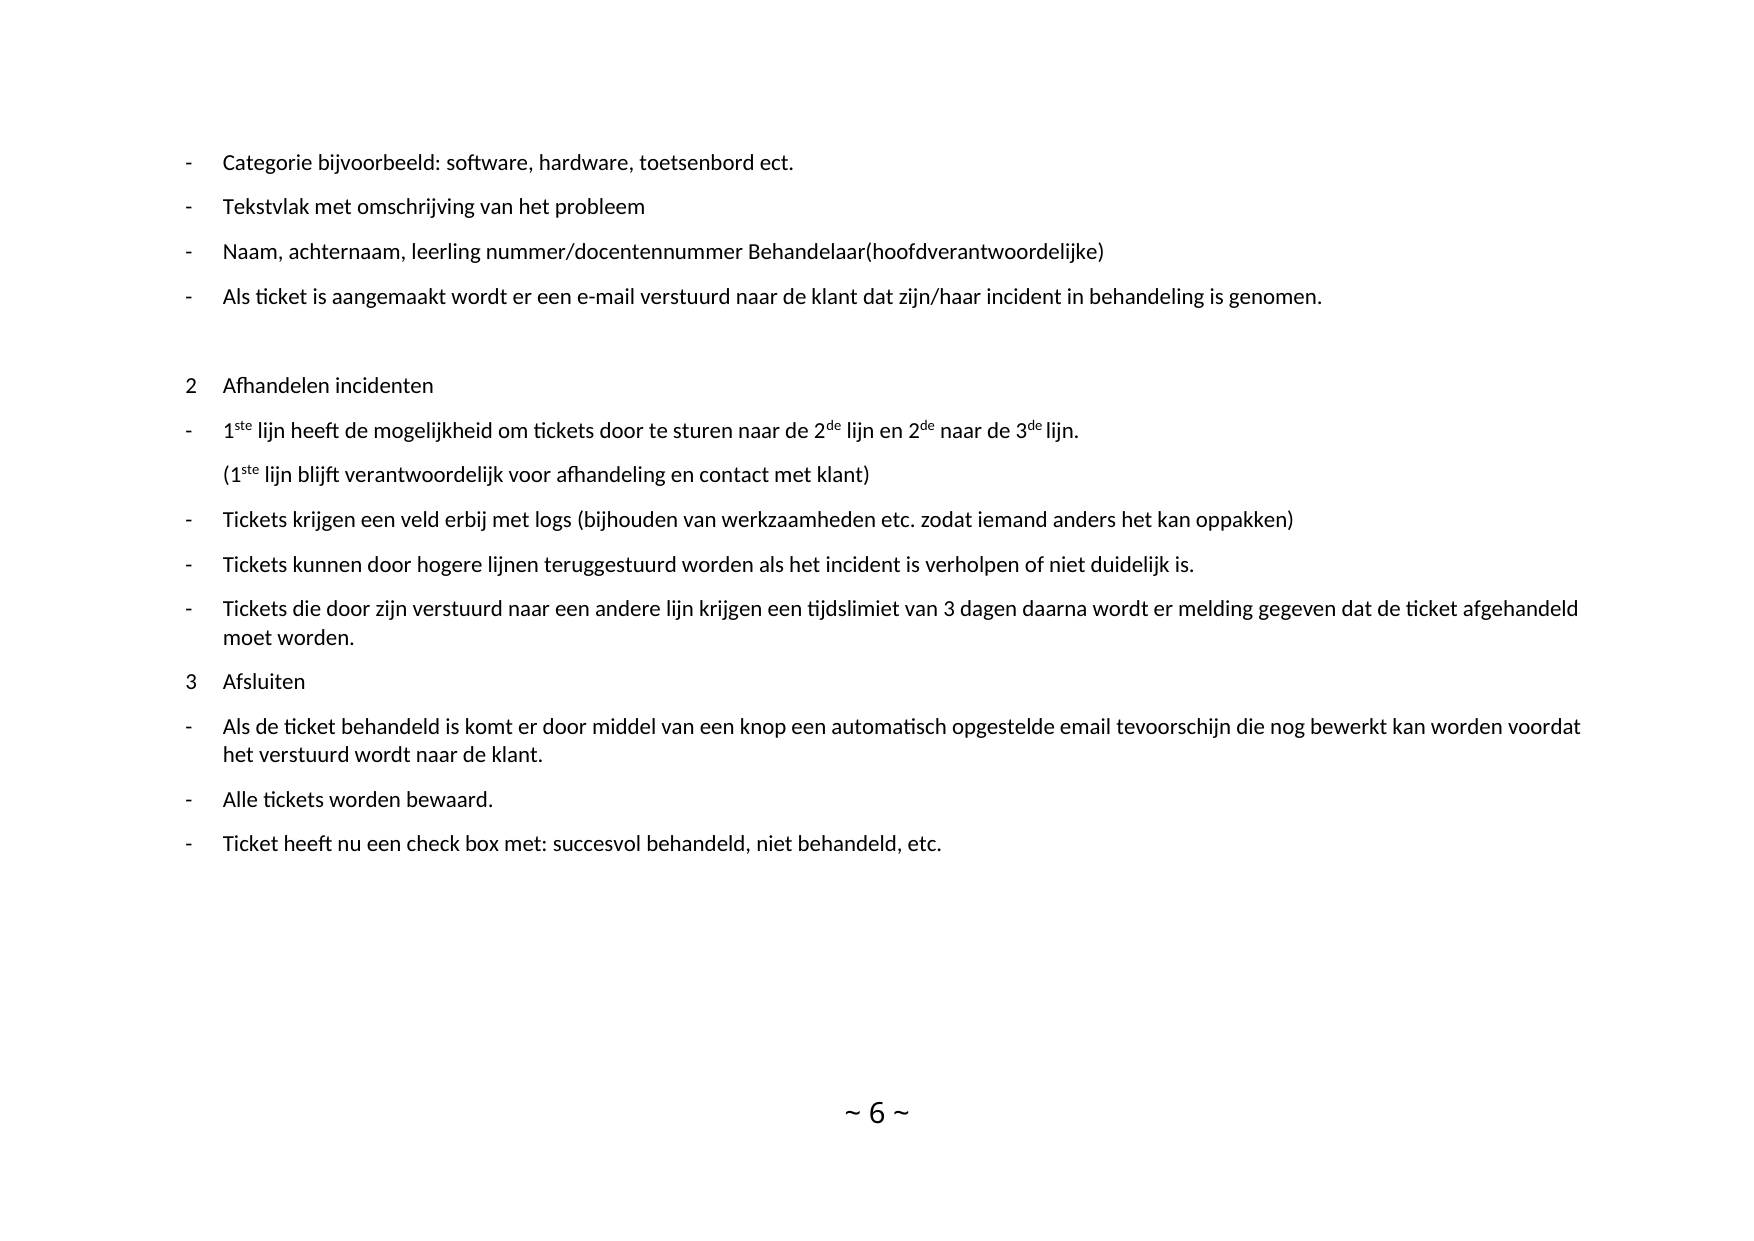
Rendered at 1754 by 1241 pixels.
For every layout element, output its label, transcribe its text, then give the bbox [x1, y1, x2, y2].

list Tickets die door zijn verstuurd naar een andere lijn krijgen een tijdslimiet van 3 dagen daarna wordt er melding gegeven dat de ticket afgehandeld moet worden. [185, 594, 1606, 651]
list Afsluiten [185, 667, 1606, 695]
list Naam, achternaam, leerling nummer/docentennummer Behandelaar(hoofdverantwoordelijke) [185, 237, 1606, 265]
list Als de ticket behandeld is komt er door middel van een knop een automatisch opgestelde email tevoorschijn die nog bewerkt kan worden voordat het verstuurd wordt naar de klant. [185, 712, 1606, 768]
list Afhandelen incidenten [185, 371, 1606, 399]
list Tekstvlak met omschrijving van het probleem [185, 192, 1606, 220]
list Categorie bijvoorbeeld: software, hardware, toetsenbord ect. [185, 148, 1606, 176]
list 1ste lijn heeft de mogelijkheid om tickets door te sturen naar de 2de lijn en 2de naar de 3de lijn. [185, 416, 1606, 444]
list Ticket heeft nu een check box met: succesvol behandeld, niet behandeld, etc. [185, 829, 1606, 857]
list Tickets krijgen een veld erbij met logs (bijhouden van werkzaamheden etc. zodat iemand anders het kan oppakken) [185, 505, 1606, 533]
text (1ste lijn blijft verantwoordelijk voor afhandeling en contact met klant) [223, 461, 1606, 488]
list Tickets kunnen door hogere lijnen teruggestuurd worden als het incident is verholpen of niet duidelijk is. [185, 550, 1606, 578]
list Als ticket is aangemaakt wordt er een e-mail verstuurd naar de klant dat zijn/haar incident in behandeling is genomen. [185, 282, 1606, 310]
list Alle tickets worden bewaard. [185, 785, 1606, 813]
